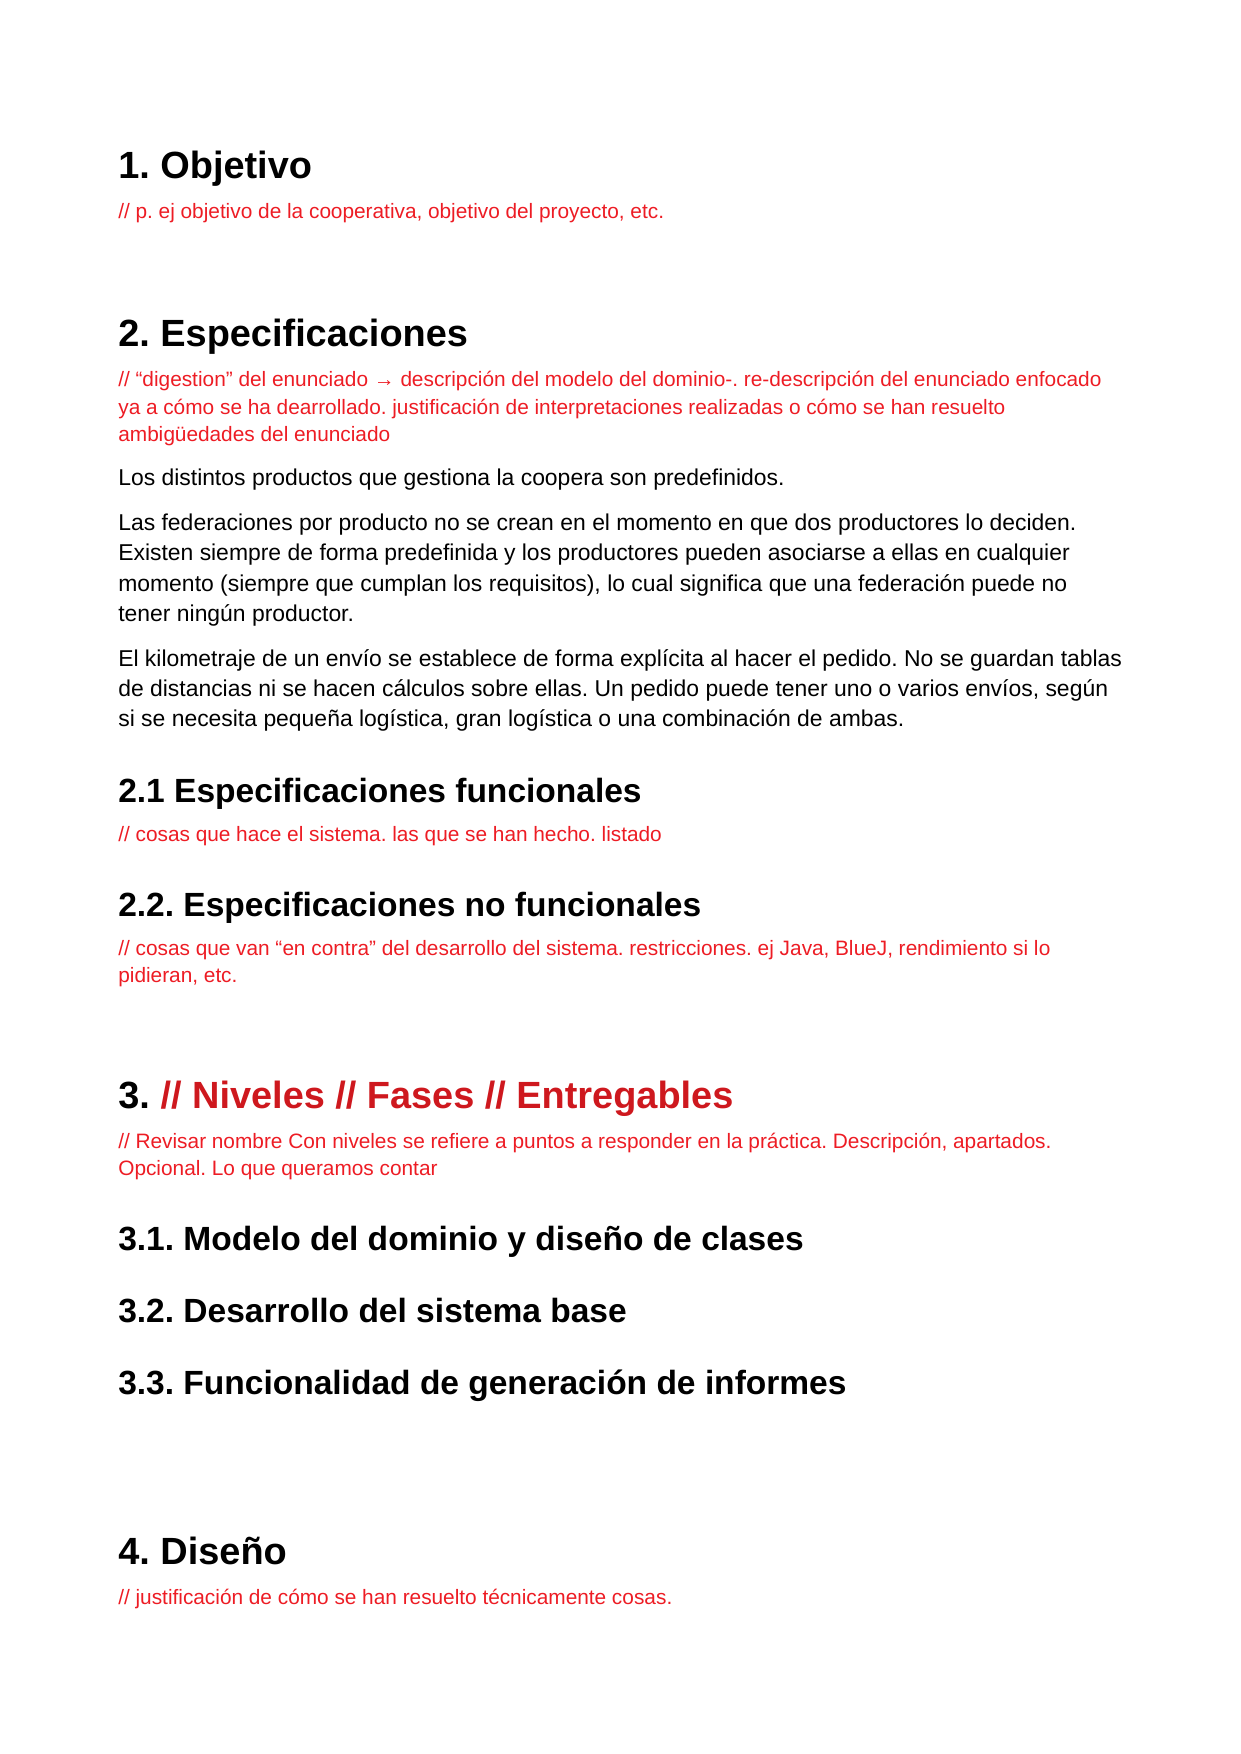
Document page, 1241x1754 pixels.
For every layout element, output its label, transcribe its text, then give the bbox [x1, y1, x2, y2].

text El kilometraje de un envío se establece de forma explícita al hacer el pedido. No se guardan tablas de distancias ni se hacen cálculos sobre ellas. Un pedido puede tener uno o varios envíos, según si se necesita pequeña logística, gran logística o una combinación de ambas. [118, 644, 1122, 731]
text // “digestion” del enunciado → descripción del modelo del dominio-. re-descripción del enunciado enfocado ya a cómo se ha dearrollado. justificación de interpretaciones realizadas o cómo se han resuelto ambigüedades del enunciado [118, 367, 1122, 446]
subtitle 2.1 Especificaciones funcionales [118, 771, 1122, 809]
text Las federaciones por producto no se crean en el momento en que dos productores lo deciden. Existen siempre de forma predefinida y los productores pueden asociarse a ellas en cualquier momento (siempre que cumplan los requisitos), lo cual significa que una federación puede no tener ningún productor. [118, 509, 1122, 626]
text Los distintos productos que gestiona la coopera son predefinidos. [118, 464, 1122, 491]
subtitle 4. Diseño [118, 1529, 1122, 1572]
text // p. ej objetivo de la cooperativa, objetivo del proyecto, etc. [118, 199, 1122, 223]
subtitle 2.2. Especificaciones no funcionales [118, 885, 1122, 923]
subtitle 2. Especificaciones [118, 311, 1122, 355]
text // Revisar nombre Con niveles se refiere a puntos a responder en la práctica. Descripción, apartados. Opcional. Lo que queramos contar [118, 1129, 1122, 1180]
text // justificación de cómo se han resuelto técnicamente cosas. [118, 1585, 1122, 1609]
subtitle 3. // Niveles // Fases // Entregables [118, 1072, 1122, 1116]
text // cosas que van “en contra” del desarrollo del sistema. restricciones. ej Java, BlueJ, rendimiento si lo pidieran, etc. [118, 936, 1122, 987]
subtitle 3.3. Funcionalidad de generación de informes [118, 1363, 1122, 1402]
subtitle 1. Objetivo [118, 143, 1122, 187]
subtitle 3.1. Modelo del dominio y diseño de clases [118, 1219, 1122, 1258]
text // cosas que hace el sistema. las que se han hecho. listado [118, 822, 1122, 846]
subtitle 3.2. Desarrollo del sistema base [118, 1291, 1122, 1330]
